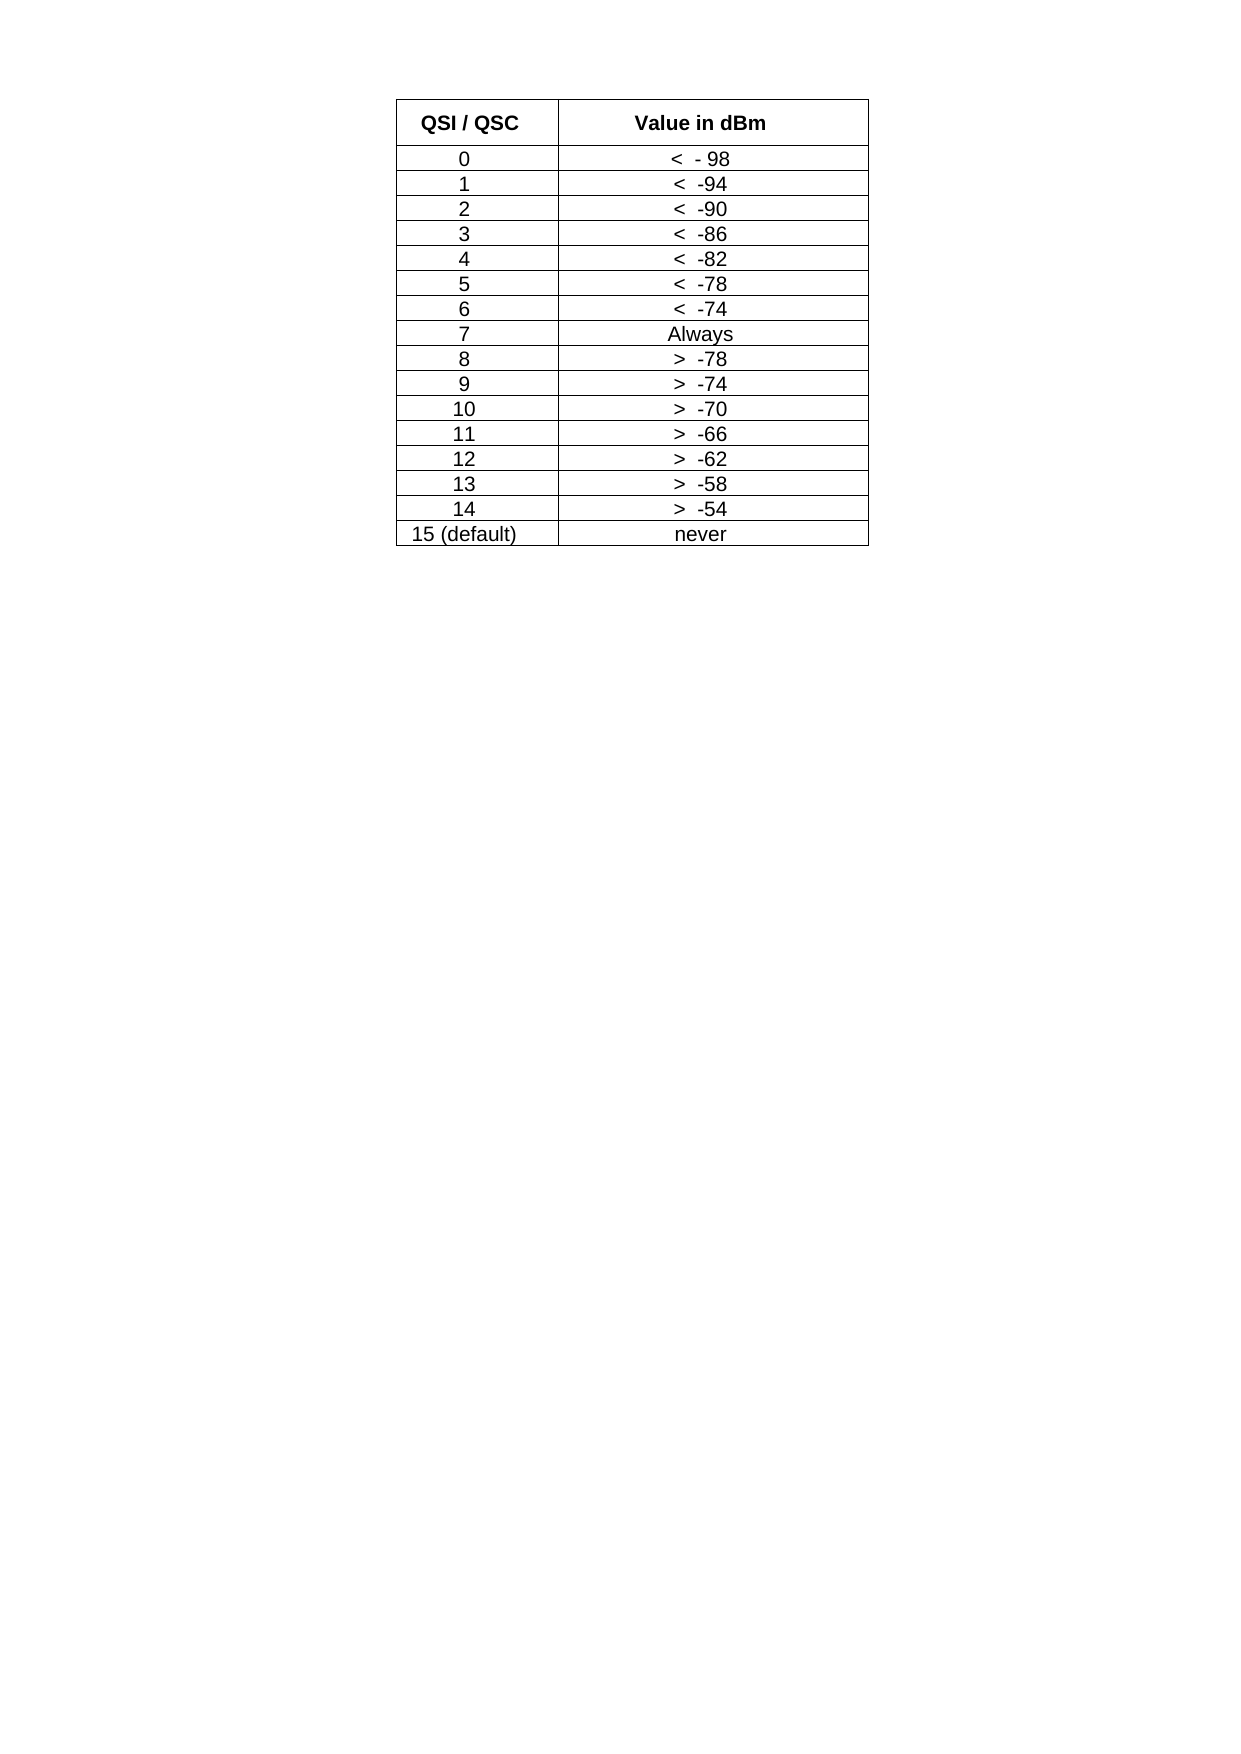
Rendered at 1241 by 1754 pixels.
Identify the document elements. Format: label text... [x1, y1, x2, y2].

table_cell > -58 [559, 471, 868, 495]
table_cell < -86 [559, 221, 868, 245]
table_cell 14 [397, 496, 558, 520]
table_cell > -78 [559, 346, 868, 370]
table_cell 6 [397, 296, 558, 320]
table_cell < -94 [559, 171, 868, 195]
table_cell 15 (default) [397, 521, 558, 545]
table_cell < -78 [559, 271, 868, 295]
table_cell 12 [397, 446, 558, 470]
table_cell < -90 [559, 196, 868, 220]
table_cell < -74 [559, 296, 868, 320]
table_cell 8 [397, 346, 558, 370]
table_cell 2 [397, 196, 558, 220]
table_cell < -82 [559, 246, 868, 270]
table_cell 11 [397, 421, 558, 445]
table_cell > -54 [559, 496, 868, 520]
table_cell > -62 [559, 446, 868, 470]
table_cell 7 [397, 321, 558, 345]
table_cell 13 [397, 471, 558, 495]
table_cell > -70 [559, 396, 868, 420]
table_cell Always [559, 321, 868, 345]
table_cell < - 98 [559, 146, 868, 170]
table_cell 9 [397, 371, 558, 395]
table_cell > -66 [559, 421, 868, 445]
table_header QSI / QSC [397, 100, 558, 145]
table_cell 10 [397, 396, 558, 420]
table_cell 3 [397, 221, 558, 245]
table_cell 0 [397, 146, 558, 170]
table_cell 5 [397, 271, 558, 295]
table_cell 1 [397, 171, 558, 195]
table_cell > -74 [559, 371, 868, 395]
table_cell never [559, 521, 868, 545]
table_cell 4 [397, 246, 558, 270]
table_header Value in dBm [559, 100, 868, 145]
